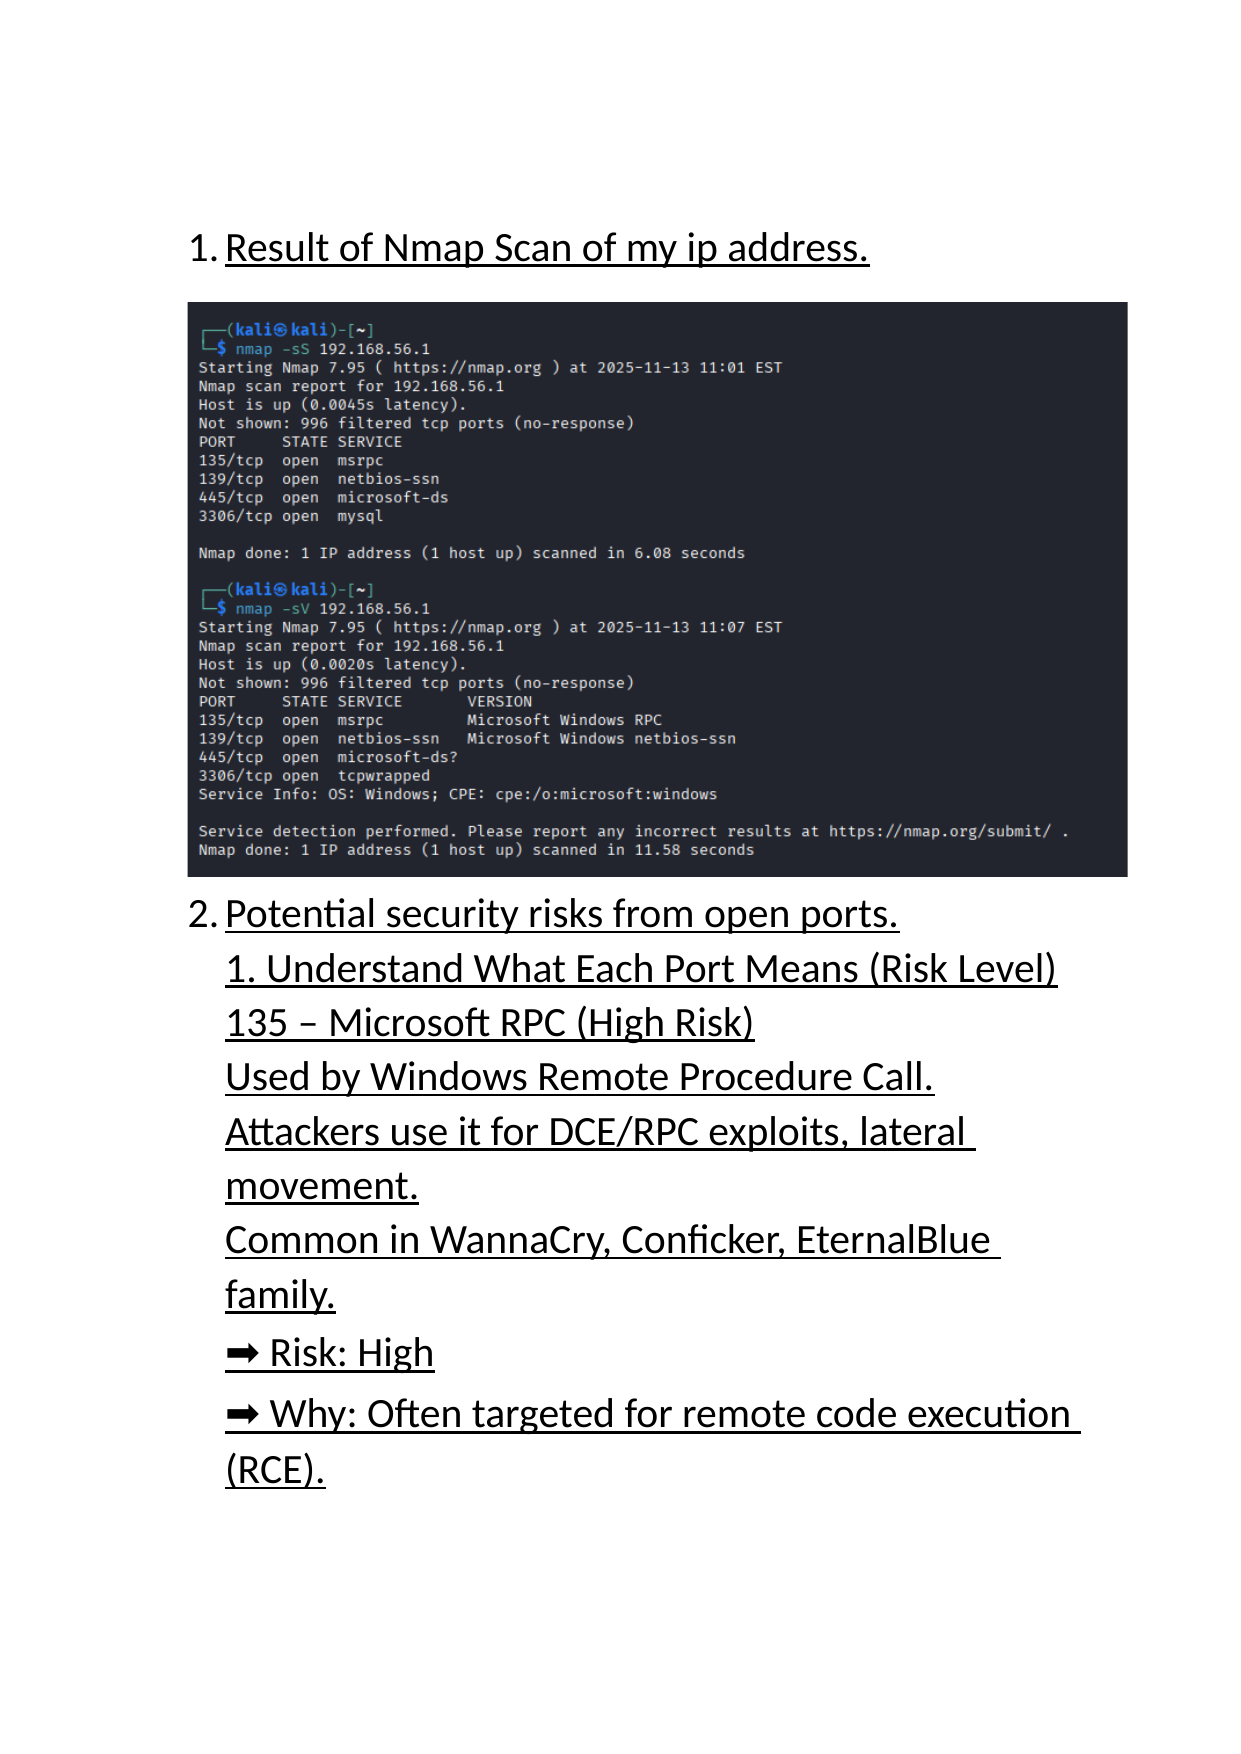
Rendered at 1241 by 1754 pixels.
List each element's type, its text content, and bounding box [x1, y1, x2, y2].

list 1. Understand What Each Port Means (Risk Level) [225, 942, 1090, 992]
list Result of Nmap Scan of my ip address. [187, 221, 1090, 272]
list 135 – Microsoft RPC (High Risk) [225, 996, 1090, 1047]
list Potential security risks from open ports. [187, 887, 1090, 938]
list Used by Windows Remote Procedure Call. [225, 1050, 1090, 1101]
list ➡ Risk: High [225, 1322, 1090, 1379]
list Attackers use it for DCE/RPC exploits, lateral movement. [225, 1105, 1090, 1210]
list ➡ Why: Often targeted for remote code execution (RCE). [225, 1383, 1090, 1494]
list Common in WannaCry, Conficker, EternalBlue family. [225, 1213, 1090, 1319]
